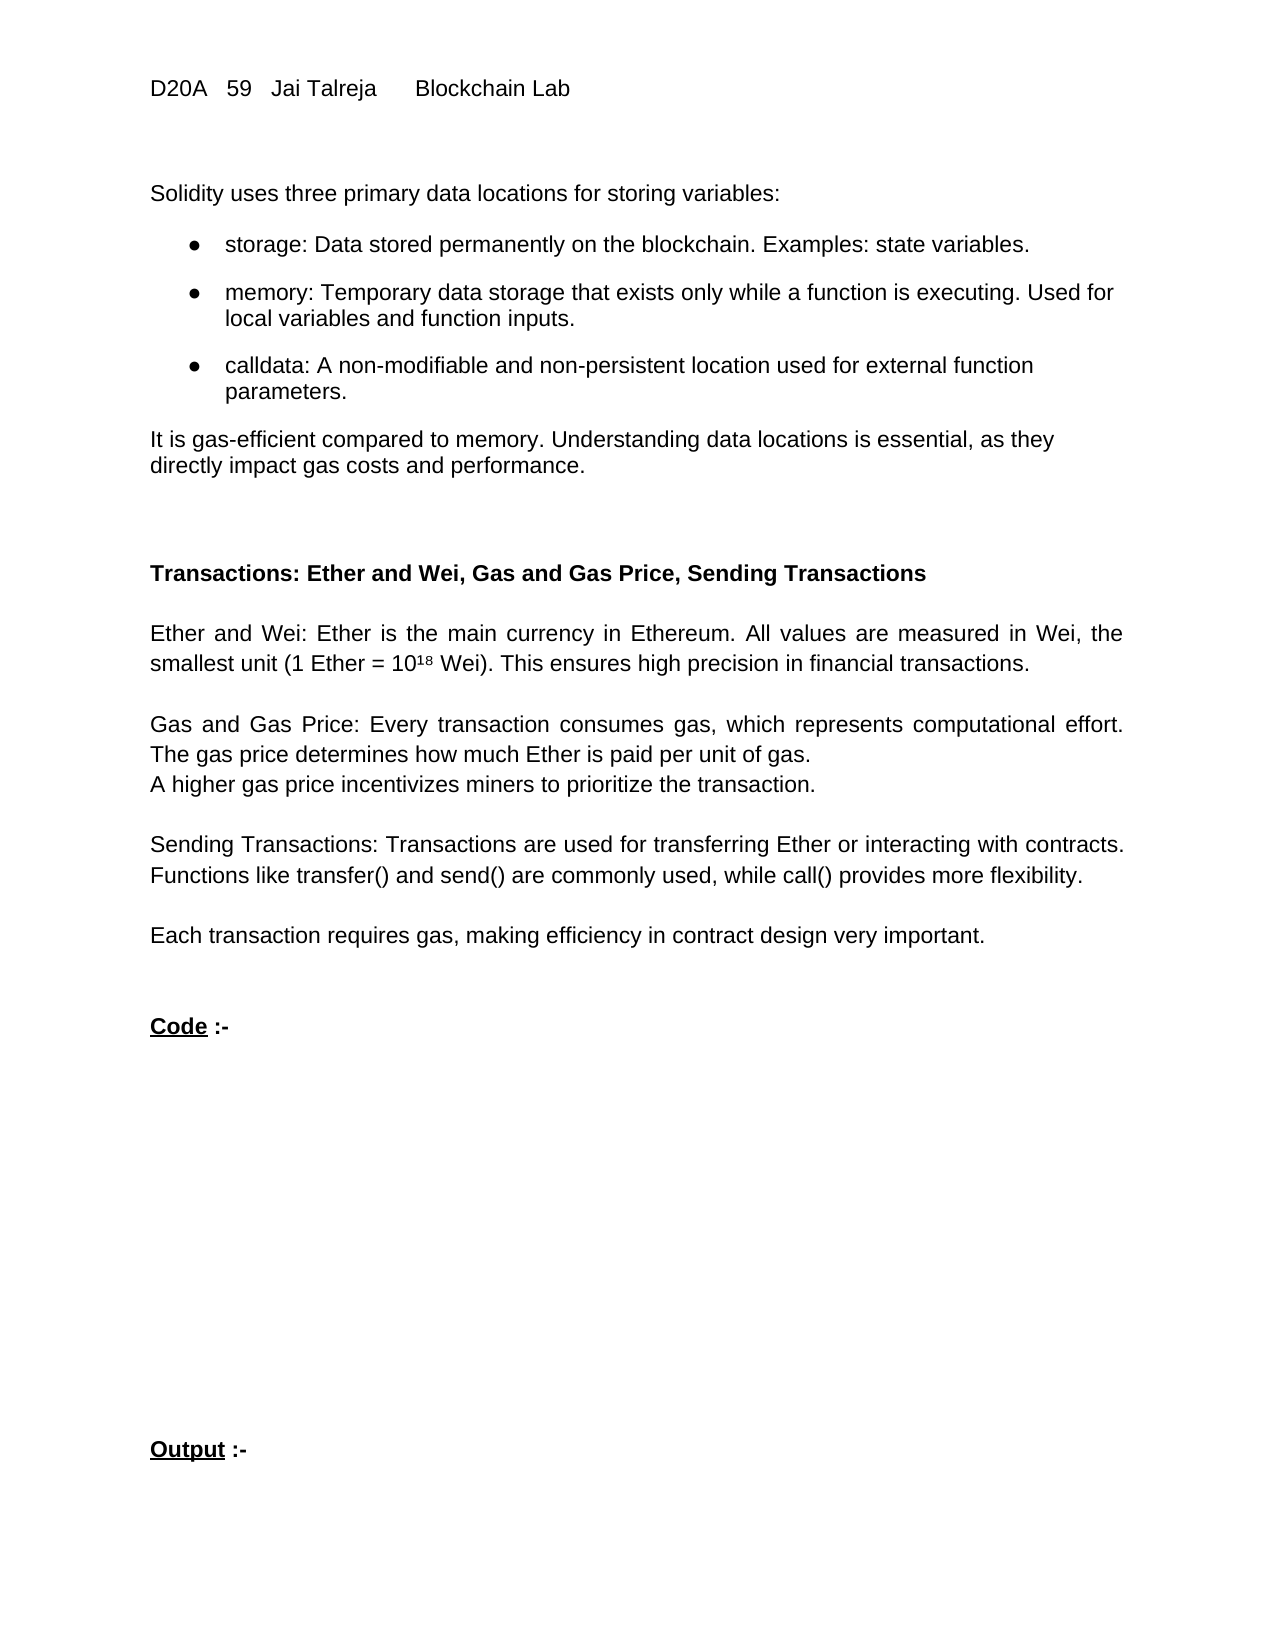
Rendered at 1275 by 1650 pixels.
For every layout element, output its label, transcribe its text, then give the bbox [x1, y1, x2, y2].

text Each transaction requires gas, making efficiency in contract design very important. [150, 922, 1125, 948]
text Transactions: Ether and Wei, Gas and Gas Price, Sending Transactions [150, 559, 1125, 586]
text Gas and Gas Price: Every transaction consumes gas, which represents computational effort. The gas price determines how much Ether is paid per unit of gas. [150, 711, 1125, 767]
text Solidity uses three primary data locations for storing variables: [150, 180, 1125, 207]
text It is gas-efficient compared to memory. Understanding data locations is essential, as they directly impact gas costs and performance. [150, 426, 1125, 478]
list memory: Temporary data storage that exists only while a function is executing. Used for local variables and function inputs. [187, 278, 1125, 331]
text Code :- [150, 1013, 1125, 1039]
text Ether and Wei: Ether is the main currency in Ethereum. All values are measured in Wei, the smallest unit (1 Ether = 10¹⁸ Wei). This ensures high precision in financial transactions. [150, 620, 1125, 676]
text Sending Transactions: Transactions are used for transferring Ether or interacting with contracts. Functions like transfer() and send() are commonly used, while call() provides more flexibility. [150, 831, 1125, 888]
list storage: Data stored permanently on the blockchain. Examples: state variables. [187, 231, 1125, 258]
list calldata: A non-modifiable and non-persistent location used for external function parameters. [187, 352, 1125, 405]
text A higher gas price incentivizes miners to prioritize the transaction. [150, 771, 1125, 797]
text Output :- [150, 1436, 1125, 1462]
